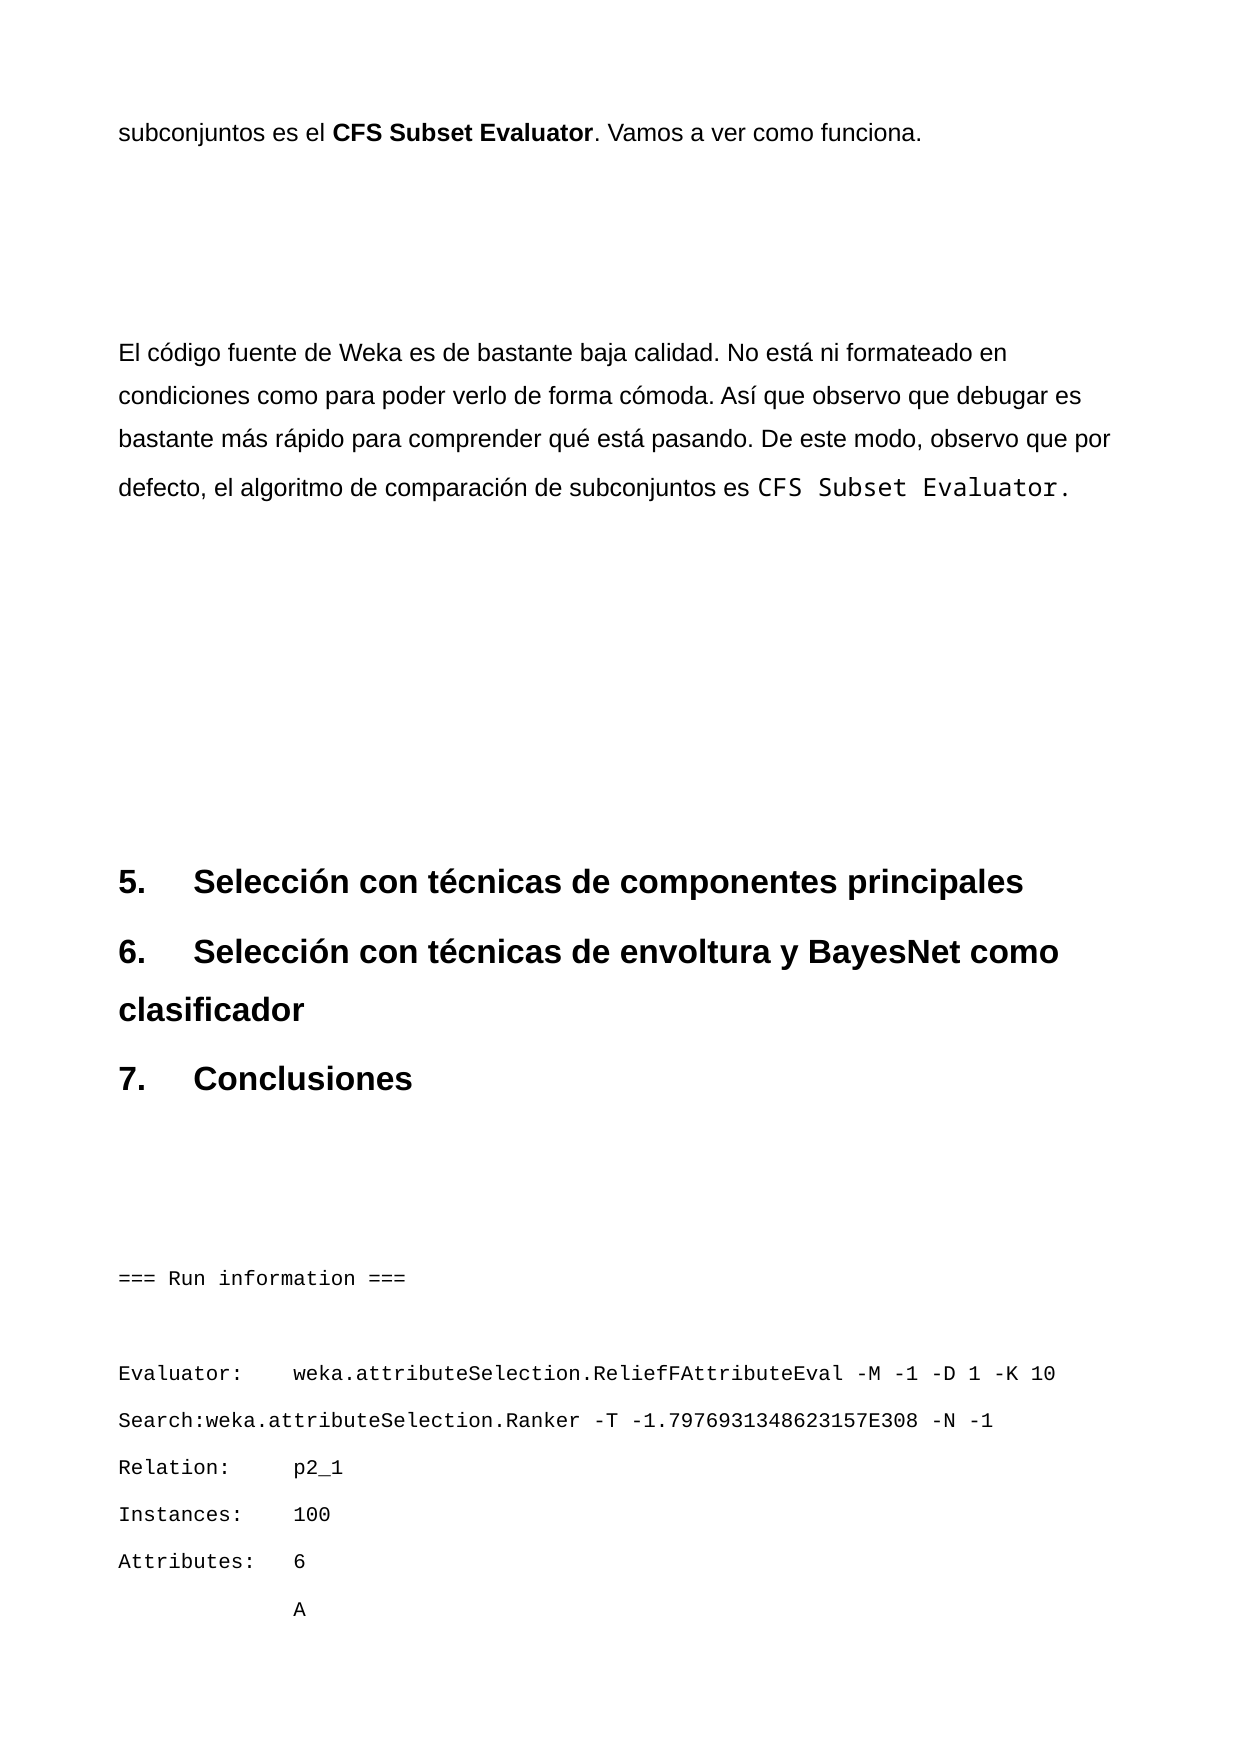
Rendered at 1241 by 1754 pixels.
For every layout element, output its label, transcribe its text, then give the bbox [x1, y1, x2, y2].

text Instances: 100 [118, 1504, 1122, 1528]
text subconjuntos es el CFS Subset Evaluator. Vamos a ver como funciona. [118, 118, 1122, 147]
text Relation: p2_1 [118, 1457, 1122, 1481]
text === Run information === [118, 1268, 1122, 1292]
text A [118, 1598, 1122, 1622]
text 7. Conclusiones [118, 1059, 1122, 1098]
text Search:weka.attributeSelection.Ranker -T -1.7976931348623157E308 -N -1 [118, 1410, 1122, 1433]
text Attributes: 6 [118, 1551, 1122, 1575]
text El código fuente de Weka es de bastante baja calidad. No está ni formateado en condiciones como para poder verlo de forma cómoda. Así que observo que debugar es bastante más rápido para comprender qué está pasando. De este modo, observo que por defecto, el algoritmo de comparación de subconjuntos es CFS Subset Evaluator. [118, 338, 1122, 504]
text Evaluator: weka.attributeSelection.ReliefFAttributeEval -M -1 -D 1 -K 10 [118, 1363, 1122, 1386]
text 5. Selección con técnicas de componentes principales [118, 862, 1122, 901]
text 6. Selección con técnicas de envoltura y BayesNet como clasificador [118, 932, 1122, 1028]
